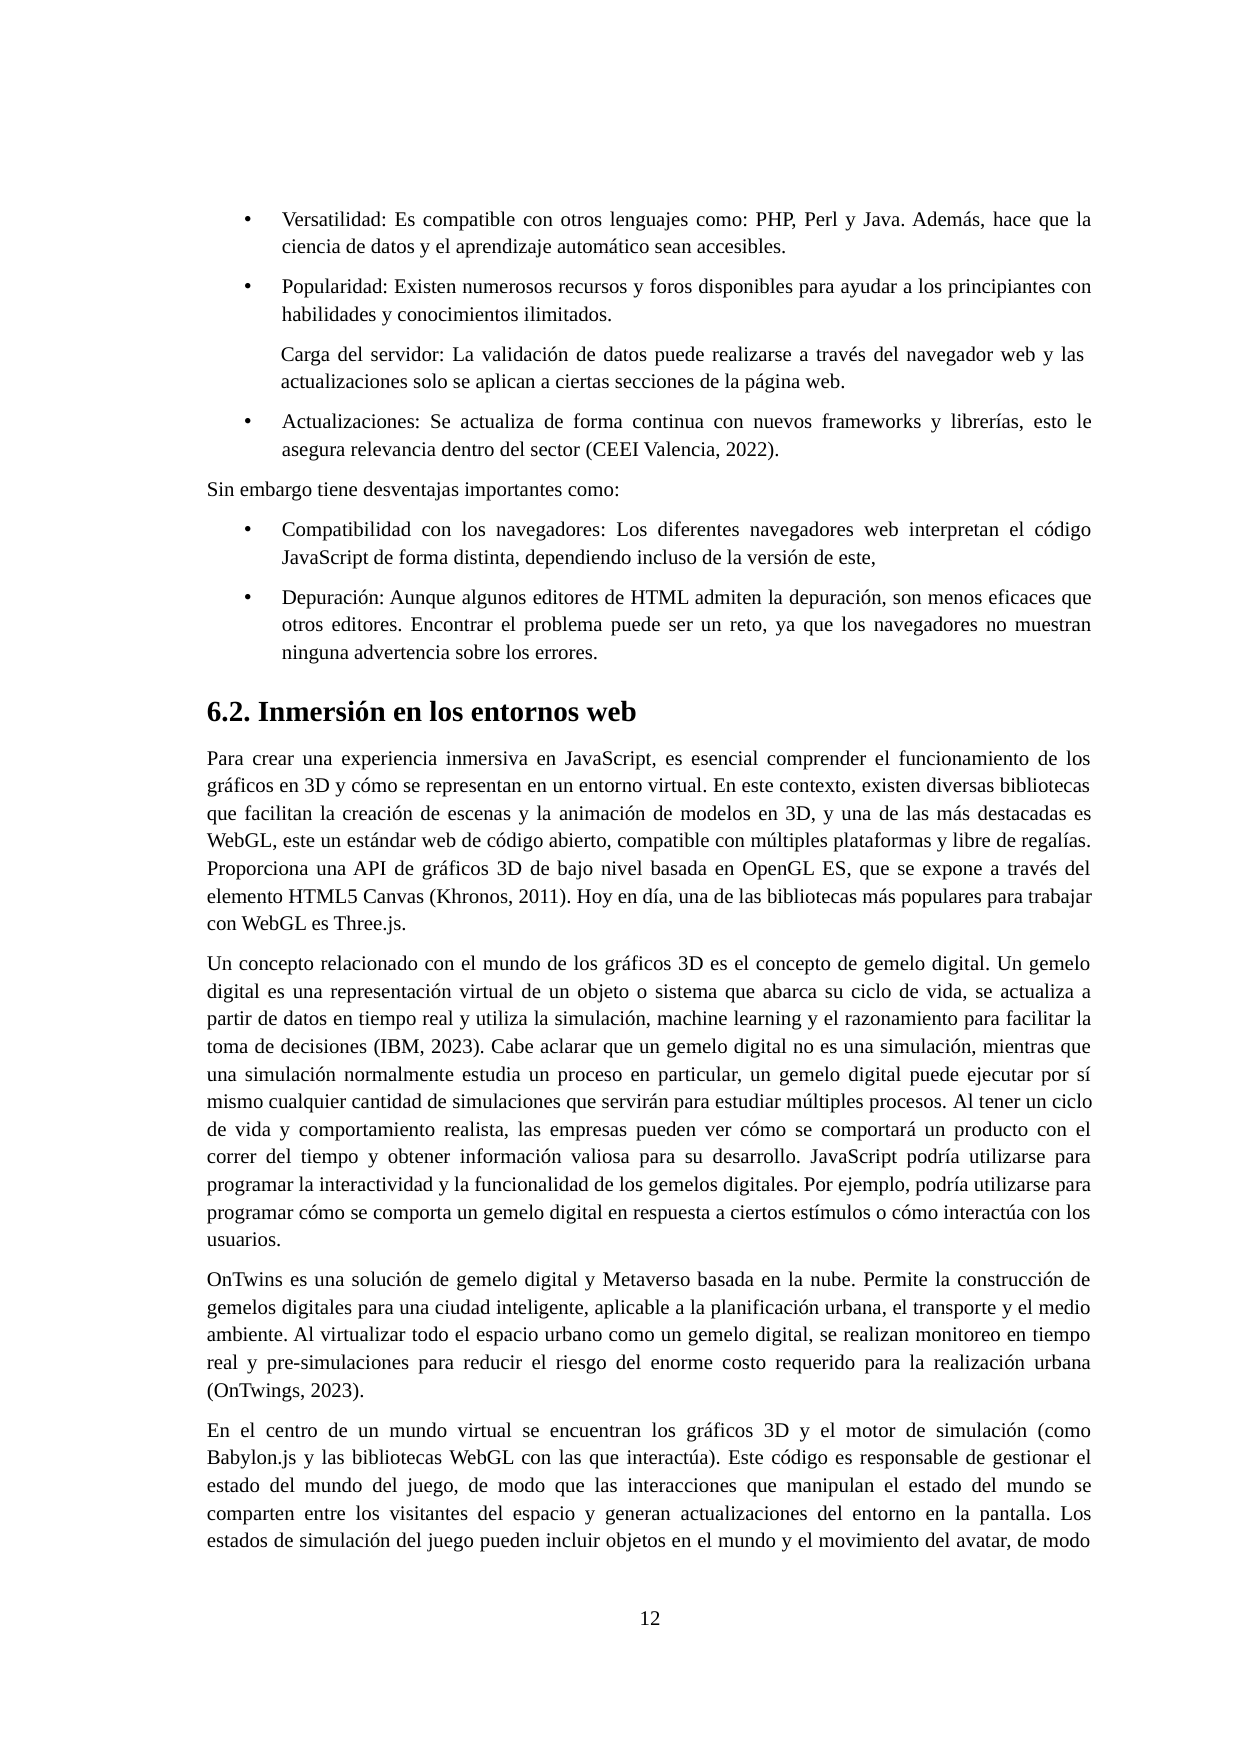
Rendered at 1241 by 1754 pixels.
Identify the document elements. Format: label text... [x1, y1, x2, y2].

list Popularidad: Existen numerosos recursos y foros disponibles para ayudar a los principiantes con habilidades y conocimientos ilimitados. [244, 274, 1093, 326]
text Sin embargo tiene desventajas importantes como: [207, 477, 1093, 501]
list Versatilidad: Es compatible con otros lenguajes como: PHP, Perl y Java. Además, hace que la ciencia de datos y el aprendizaje automático sean accesibles. [244, 207, 1093, 258]
text En el centro de un mundo virtual se encuentran los gráficos 3D y el motor de simulación (como Babylon.js y las bibliotecas WebGL con las que interactúa). Este código es responsable de gestionar el estado del mundo del juego, de modo que las interacciones que manipulan el estado del mundo se comparten entre los visitantes del espacio y generan actualizaciones del entorno en la pantalla. Los estados de simulación del juego pueden incluir objetos en el mundo y el movimiento del avatar, de modo [207, 1418, 1093, 1552]
list Compatibilidad con los navegadores: Los diferentes navegadores web interpretan el código JavaScript de forma distinta, dependiendo incluso de la versión de este, [244, 517, 1093, 569]
subtitle 6.2. Inmersión en los entornos web [207, 694, 1093, 728]
list Actualizaciones: Se actualiza de forma continua con nuevos frameworks y librerías, esto le asegura relevancia dentro del sector (CEEI Valencia, 2022). [244, 409, 1093, 461]
text Para crear una experiencia inmersiva en JavaScript, es esencial comprender el funcionamiento de los gráficos en 3D y cómo se representan en un entorno virtual. En este contexto, existen diversas bibliotecas que facilitan la creación de escenas y la animación de modelos en 3D, y una de las más destacadas es WebGL, este un estándar web de código abierto, compatible con múltiples plataformas y libre de regalías. Proporciona una API de gráficos 3D de bajo nivel basada en OpenGL ES, que se expone a través del elemento HTML5 Canvas (Khronos, 2011). Hoy en día, una de las bibliotecas más populares para trabajar con WebGL es Three.js. [207, 746, 1093, 935]
text Carga del servidor: La validación de datos puede realizarse a través del navegador web y las actualizaciones solo se aplican a ciertas secciones de la página web. [207, 342, 1093, 393]
text Un concepto relacionado con el mundo de los gráficos 3D es el concepto de gemelo digital. Un gemelo digital es una representación virtual de un objeto o sistema que abarca su ciclo de vida, se actualiza a partir de datos en tiempo real y utiliza la simulación, machine learning y el razonamiento para facilitar la toma de decisiones (IBM, 2023). Cabe aclarar que un gemelo digital no es una simulación, mientras que una simulación normalmente estudia un proceso en particular, un gemelo digital puede ejecutar por sí mismo cualquier cantidad de simulaciones que servirán para estudiar múltiples procesos.​ Al tener un ciclo de vida y comportamiento realista, las empresas pueden ver cómo se comportará un producto con el correr del tiempo y obtener información valiosa para su desarrollo. JavaScript podría utilizarse para programar la interactividad y la funcionalidad de los gemelos digitales. Por ejemplo, podría utilizarse para programar cómo se comporta un gemelo digital en respuesta a ciertos estímulos o cómo interactúa con los usuarios. [207, 951, 1093, 1251]
text OnTwins es una solución de gemelo digital y Metaverso basada en la nube. Permite la construcción de gemelos digitales para una ciudad inteligente, aplicable a la planificación urbana, el transporte y el medio ambiente. Al virtualizar todo el espacio urbano como un gemelo digital, se realizan monitoreo en tiempo real y pre-simulaciones para reducir el riesgo del enorme costo requerido para la realización urbana (OnTwings, 2023). [207, 1267, 1093, 1402]
list Depuración: Aunque algunos editores de HTML admiten la depuración, son menos eficaces que otros editores. Encontrar el problema puede ser un reto, ya que los navegadores no muestran ninguna advertencia sobre los errores. [244, 585, 1093, 664]
